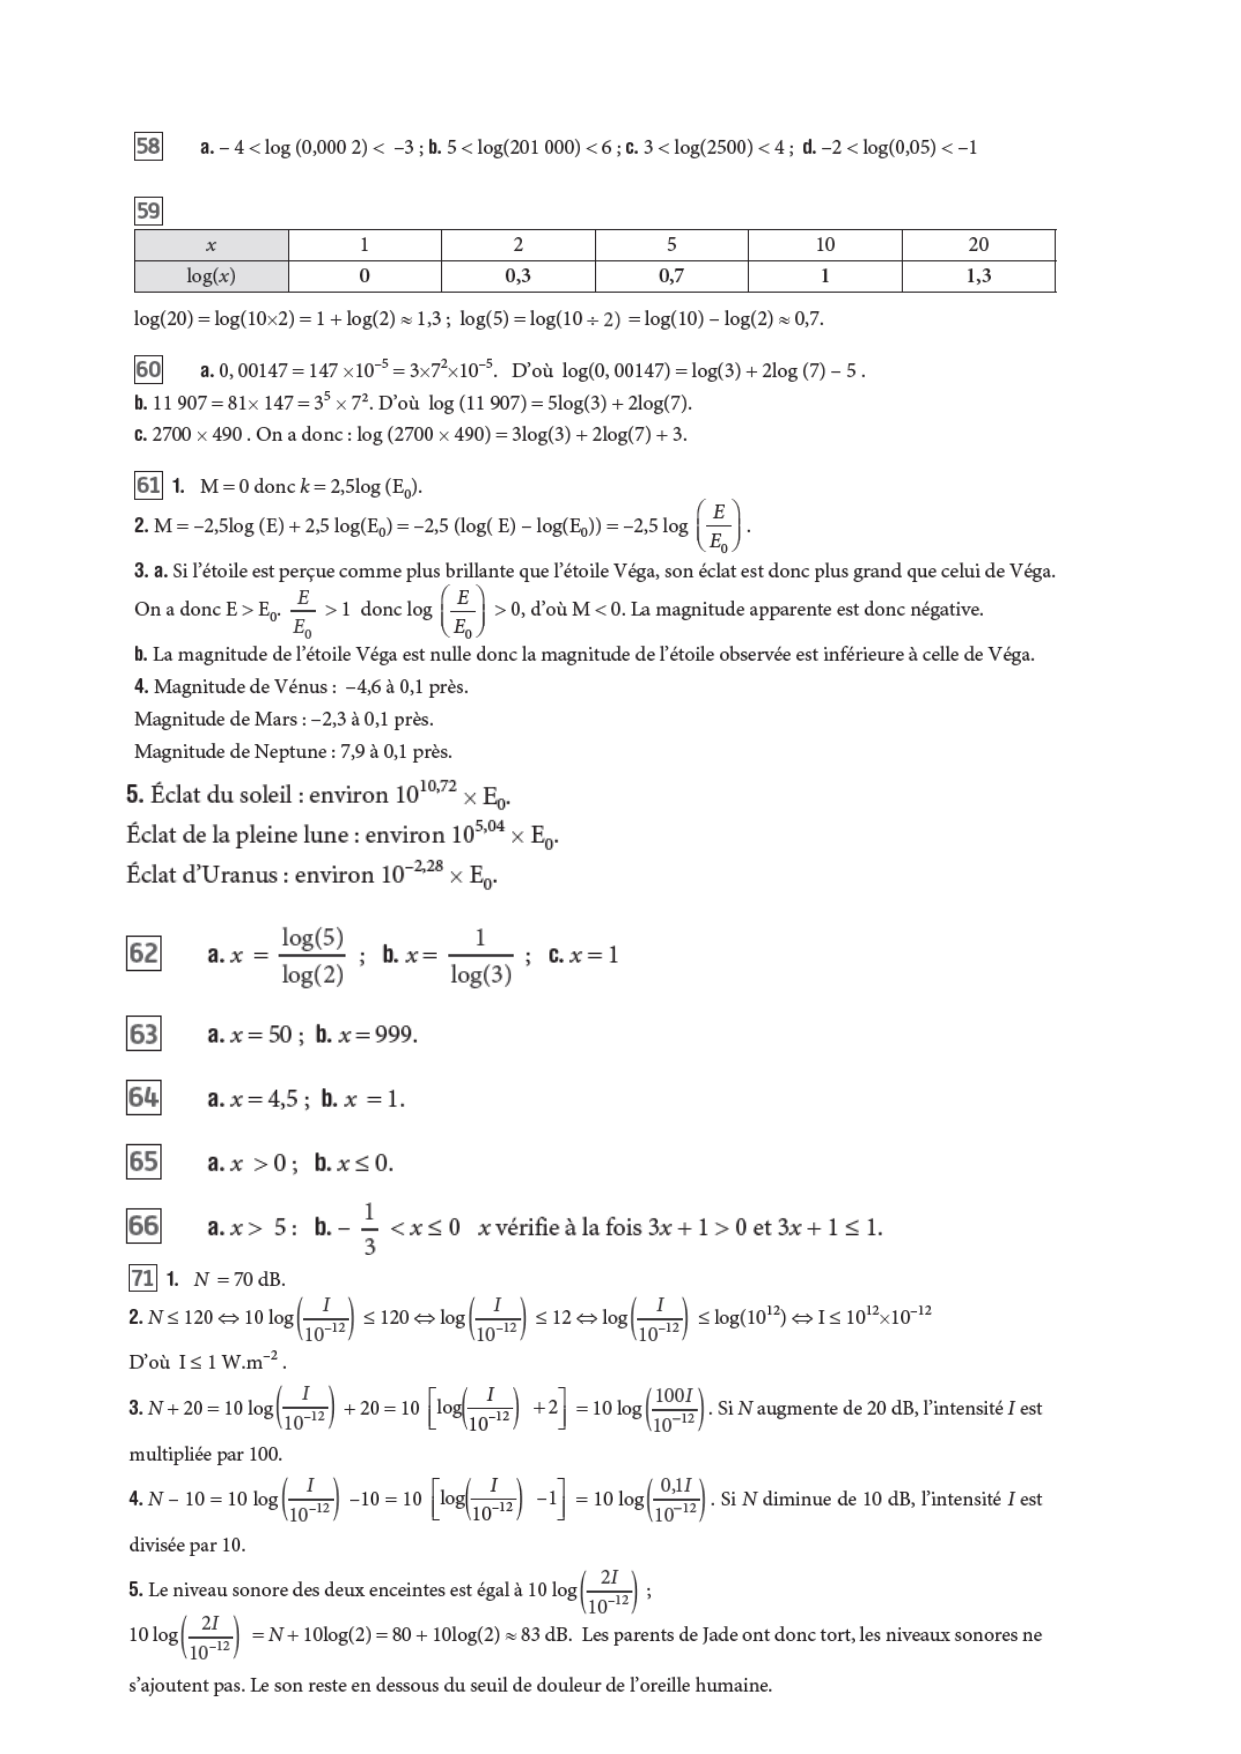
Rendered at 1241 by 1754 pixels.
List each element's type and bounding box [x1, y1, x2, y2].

picture [118, 118, 1123, 765]
picture [102, 773, 1119, 1717]
